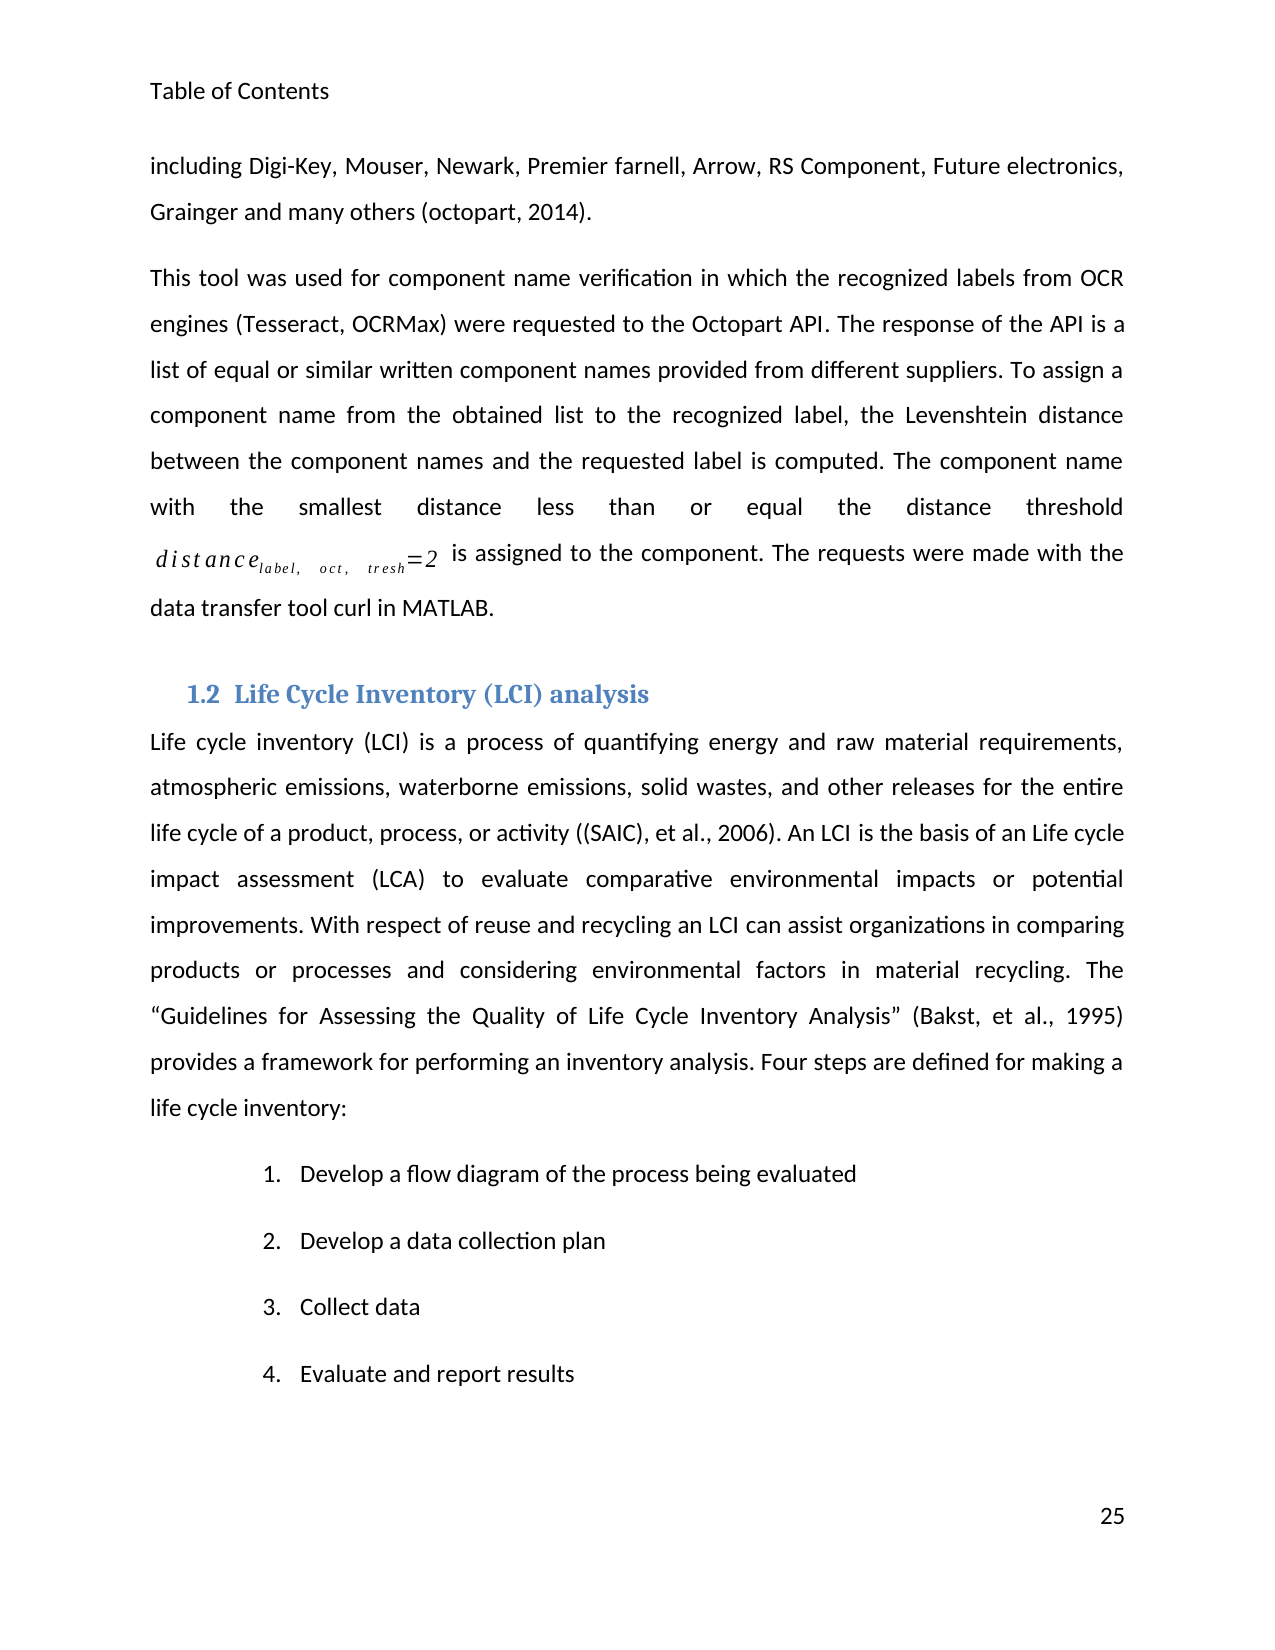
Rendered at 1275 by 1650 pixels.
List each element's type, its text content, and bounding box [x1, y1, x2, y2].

text including Digi-Key, Mouser, Newark, Premier farnell, Arrow, RS Component, Future electronics, Grainger and many others (octopart, 2014). [150, 150, 1125, 226]
list Evaluate and report results [262, 1358, 1125, 1388]
list Develop a data collection plan [262, 1225, 1125, 1255]
subtitle Life Cycle Inventory (LCI) analysis [187, 679, 1125, 710]
text Life cycle inventory (LCI) is a process of quantifying energy and raw material requirements, atmospheric emissions, waterborne emissions, solid wastes, and other releases for the entire life cycle of a product, process, or activity ((SAIC), et al., 2006). An LCI is the basis of an Life cycle impact assessment (LCA) to evaluate comparative environmental impacts or potential improvements. With respect of reuse and recycling an LCI can assist organizations in comparing products or processes and considering environmental factors in material recycling. The “Guidelines for Assessing the Quality of Life Cycle Inventory Analysis” (Bakst, et al., 1995) provides a framework for performing an inventory analysis. Four steps are defined for making a life cycle inventory: [150, 726, 1125, 1122]
list Collect data [262, 1291, 1125, 1322]
list Develop a flow diagram of the process being evaluated [262, 1158, 1125, 1189]
text This tool was used for component name verification in which the recognized labels from OCR engines (Tesseract, OCRMax) were requested to the Octopart API. The response of the API is a list of equal or similar written component names provided from different suppliers. To assign a component name from the obtained list to the recognized label, the Levenshtein distance between the component names and the requested label is computed. The component name with the smallest distance less than or equal the distance threshold is assigned to the component. The requests were made with the data transfer tool curl in MATLAB. [150, 262, 1125, 622]
